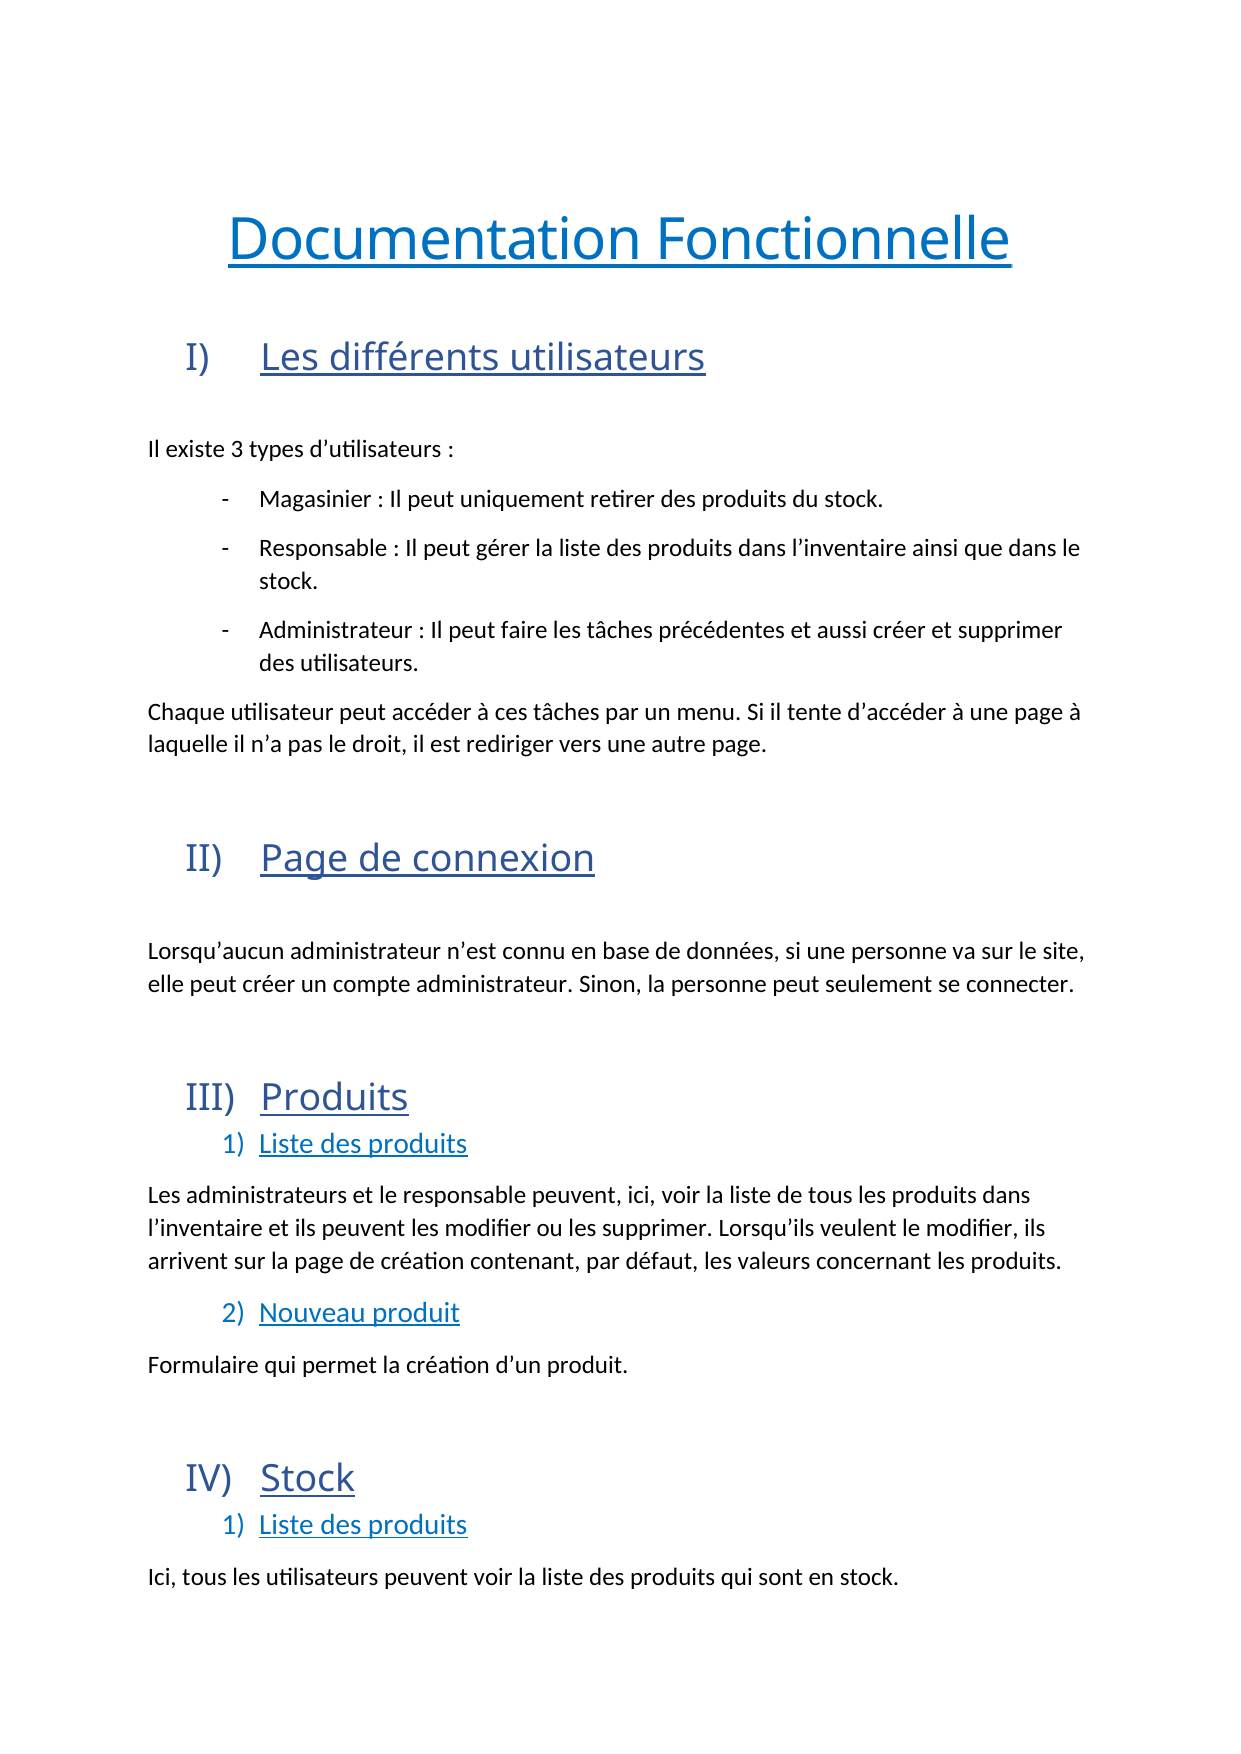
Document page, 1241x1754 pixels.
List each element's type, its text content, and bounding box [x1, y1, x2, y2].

subtitle Page de connexion [185, 831, 1093, 882]
subtitle Les différents utilisateurs [185, 330, 1093, 381]
list Administrateur : Il peut faire les tâches précédentes et aussi créer et supprimer des utilisateurs. [221, 614, 1093, 677]
text Lorsqu’aucun administrateur n’est connu en base de données, si une personne va sur le site, elle peut créer un compte administrateur. Sinon, la personne peut seulement se connecter. [148, 935, 1093, 998]
subtitle Liste des produits [221, 1506, 1093, 1542]
list Responsable : Il peut gérer la liste des produits dans l’inventaire ainsi que dans le stock. [221, 532, 1093, 595]
subtitle Liste des produits [221, 1125, 1093, 1161]
text Il existe 3 types d’utilisateurs : [148, 434, 1093, 464]
subtitle Nouveau produit [221, 1294, 1093, 1330]
text Ici, tous les utilisateurs peuvent voir la liste des produits qui sont en stock. [148, 1561, 1093, 1591]
subtitle Documentation Fonctionnelle [148, 197, 1093, 276]
list Magasinier : Il peut uniquement retirer des produits du stock. [221, 483, 1093, 513]
subtitle Stock [185, 1452, 1093, 1503]
text Formulaire qui permet la création d’un produit. [148, 1349, 1093, 1379]
text Les administrateurs et le responsable peuvent, ici, voir la liste de tous les produits dans l’inventaire et ils peuvent les modifier ou les supprimer. Lorsqu’ils veulent le modifier, ils arrivent sur la page de création contenant, par défaut, les valeurs concernant les produits. [148, 1180, 1093, 1275]
subtitle Produits [185, 1070, 1093, 1121]
text Chaque utilisateur peut accéder à ces tâches par un menu. Si il tente d’accéder à une page à laquelle il n’a pas le droit, il est rediriger vers une autre page. [148, 696, 1093, 759]
